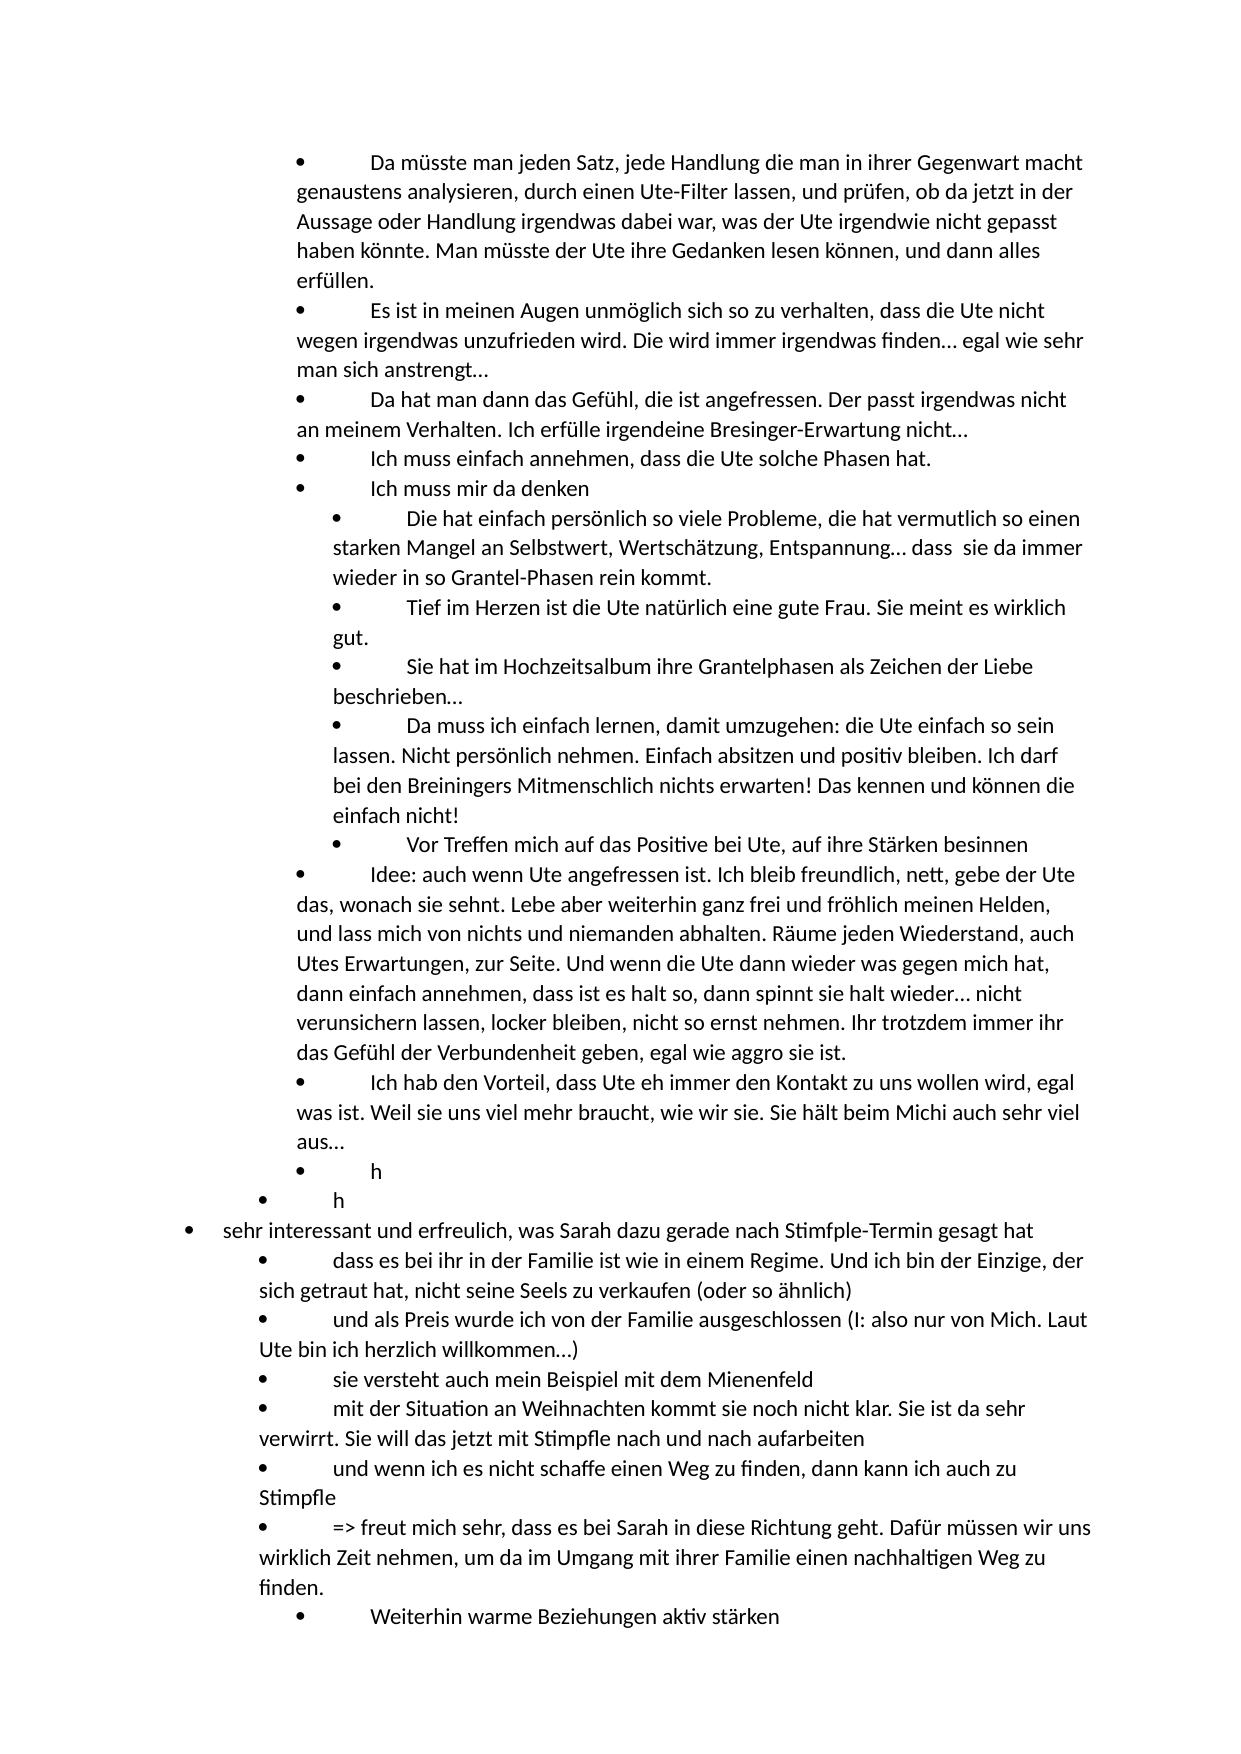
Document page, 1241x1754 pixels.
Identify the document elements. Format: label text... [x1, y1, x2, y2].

list Es ist in meinen Augen unmöglich sich so zu verhalten, dass die Ute nicht wegen irgendwas unzufrieden wird. Die wird immer irgendwas finden… egal wie sehr man sich anstrengt… [296, 296, 1093, 383]
list Da muss ich einfach lernen, damit umzugehen: die Ute einfach so sein lassen. Nicht persönlich nehmen. Einfach absitzen und positiv bleiben. Ich darf bei den Breiningers Mitmenschlich nichts erwarten! Das kennen und können die einfach nicht! [333, 712, 1093, 829]
list Sie hat im Hochzeitsalbum ihre Grantelphasen als Zeichen der Liebe beschrieben… [333, 652, 1093, 710]
list h [259, 1187, 1093, 1215]
list mit der Situation an Weihnachten kommt sie noch nicht klar. Sie ist da sehr verwirrt. Sie will das jetzt mit Stimpfle nach und nach aufarbeiten [259, 1394, 1093, 1452]
list Idee: auch wenn Ute angefressen ist. Ich bleib freundlich, nett, gebe der Ute das, wonach sie sehnt. Lebe aber weiterhin ganz frei und fröhlich meinen Helden, und lass mich von nichts und niemanden abhalten. Räume jeden Wiederstand, auch Utes Erwartungen, zur Seite. Und wenn die Ute dann wieder was gegen mich hat, dann einfach annehmen, dass ist es halt so, dann spinnt sie halt wieder… nicht verunsichern lassen, locker bleiben, nicht so ernst nehmen. Ihr trotzdem immer ihr das Gefühl der Verbundenheit geben, egal wie aggro sie ist. [296, 860, 1093, 1066]
list Weiterhin warme Beziehungen aktiv stärken [296, 1602, 1093, 1630]
list h [296, 1157, 1093, 1185]
list Da müsste man jeden Satz, jede Handlung die man in ihrer Gegenwart macht genaustens analysieren, durch einen Ute-Filter lassen, und prüfen, ob da jetzt in der Aussage oder Handlung irgendwas dabei war, was der Ute irgendwie nicht gepasst haben könnte. Man müsste der Ute ihre Gedanken lesen können, und dann alles erfüllen. [296, 148, 1093, 294]
list und als Preis wurde ich von der Familie ausgeschlossen (I: also nur von Mich. Laut Ute bin ich herzlich willkommen…) [259, 1305, 1093, 1363]
list sehr interessant und erfreulich, was Sarah dazu gerade nach Stimfple-Termin gesagt hat [185, 1216, 1093, 1244]
list Vor Treffen mich auf das Positive bei Ute, auf ihre Stärken besinnen [333, 830, 1093, 858]
list Tief im Herzen ist die Ute natürlich eine gute Frau. Sie meint es wirklich gut. [333, 593, 1093, 651]
list Ich muss einfach annehmen, dass die Ute solche Phasen hat. [296, 444, 1093, 472]
list dass es bei ihr in der Familie ist wie in einem Regime. Und ich bin der Einzige, der sich getraut hat, nicht seine Seels zu verkaufen (oder so ähnlich) [259, 1246, 1093, 1304]
list Da hat man dann das Gefühl, die ist angefressen. Der passt irgendwas nicht an meinem Verhalten. Ich erfülle irgendeine Bresinger-Erwartung nicht… [296, 385, 1093, 443]
list Ich hab den Vorteil, dass Ute eh immer den Kontakt zu uns wollen wird, egal was ist. Weil sie uns viel mehr braucht, wie wir sie. Sie hält beim Michi auch sehr viel aus… [296, 1068, 1093, 1155]
list sie versteht auch mein Beispiel mit dem Mienenfeld [259, 1365, 1093, 1393]
list und wenn ich es nicht schaffe einen Weg zu finden, dann kann ich auch zu Stimpfle [259, 1454, 1093, 1512]
list => freut mich sehr, dass es bei Sarah in diese Richtung geht. Dafür müssen wir uns wirklich Zeit nehmen, um da im Umgang mit ihrer Familie einen nachhaltigen Weg zu finden. [259, 1513, 1093, 1601]
list Ich muss mir da denken [296, 474, 1093, 502]
list Die hat einfach persönlich so viele Probleme, die hat vermutlich so einen starken Mangel an Selbstwert, Wertschätzung, Entspannung… dass sie da immer wieder in so Grantel-Phasen rein kommt. [333, 504, 1093, 591]
